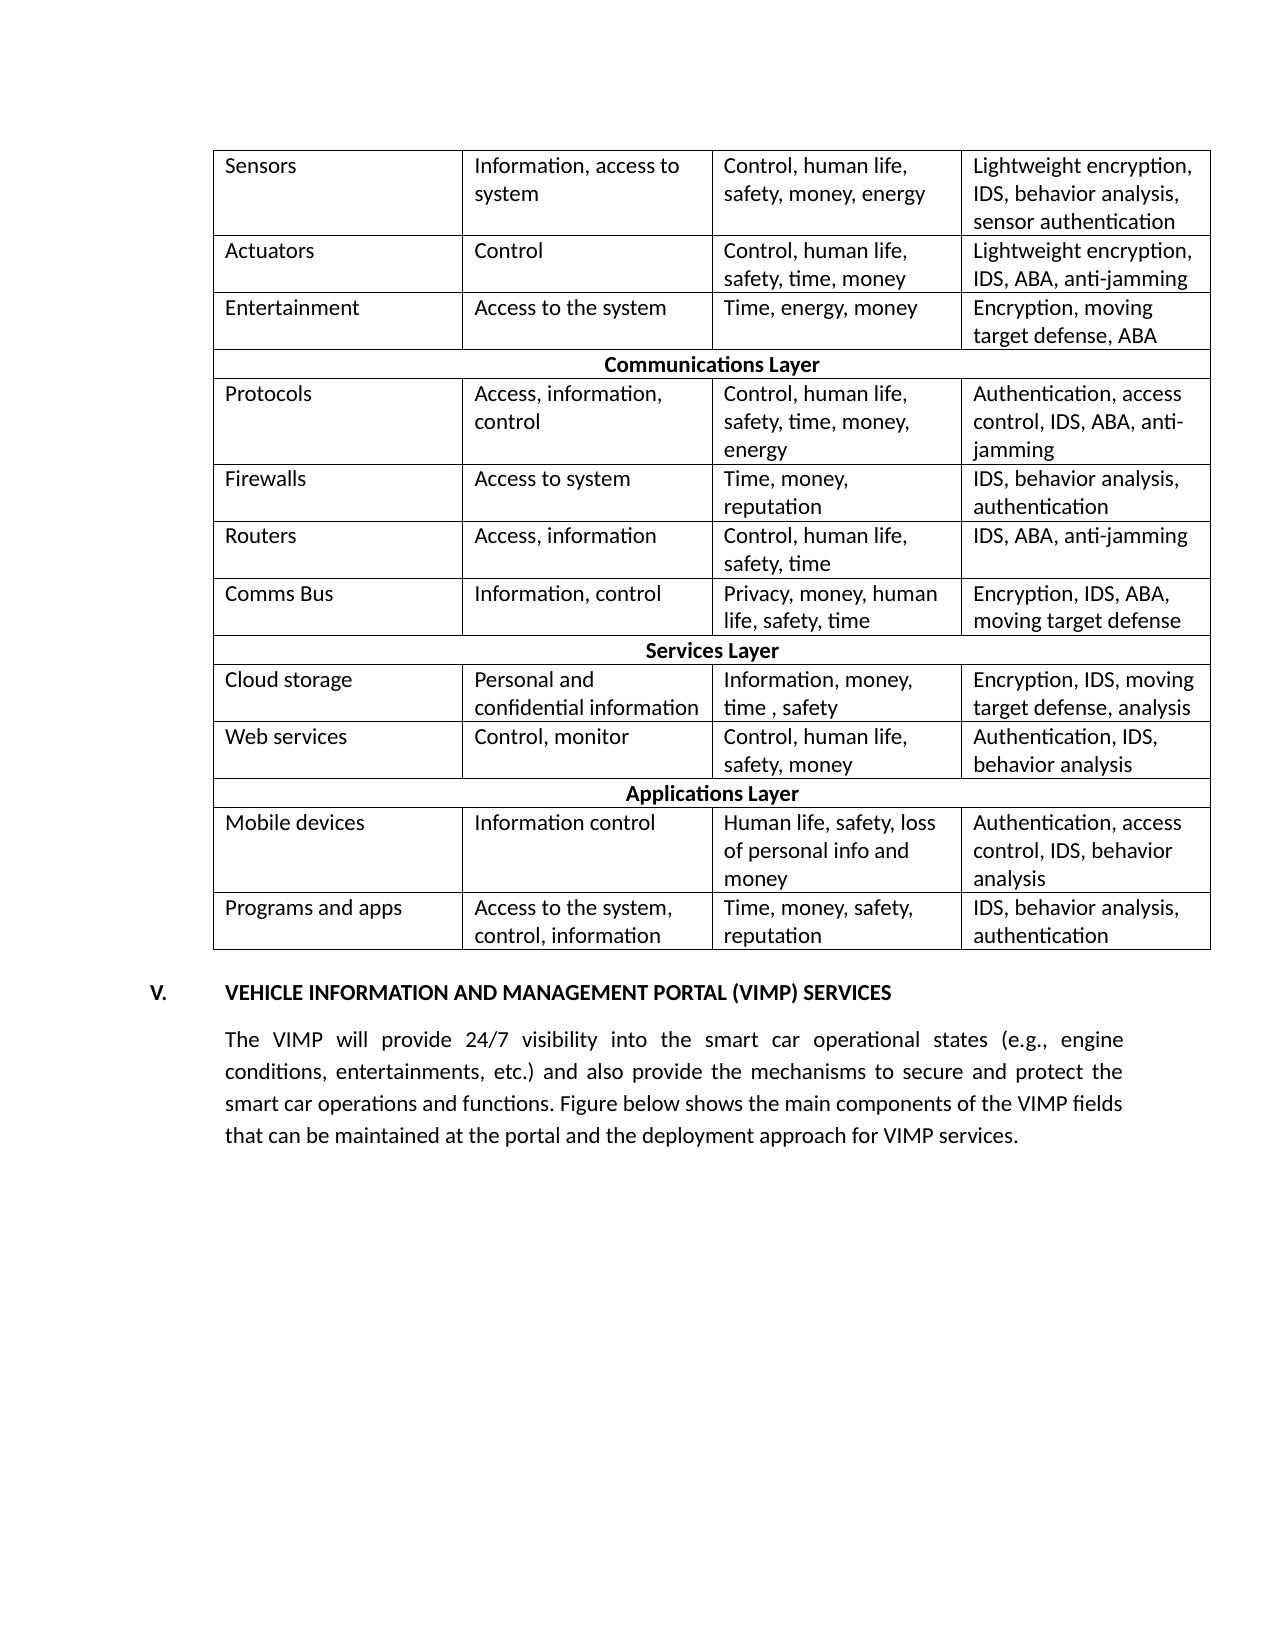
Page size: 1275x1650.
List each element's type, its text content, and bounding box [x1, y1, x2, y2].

table_cell Time, money, reputation [713, 465, 961, 521]
table_cell Time, money, safety, reputation [713, 893, 961, 949]
table_cell Control, human life, safety, time, money [713, 236, 961, 292]
table_cell Information, access to system [463, 151, 712, 235]
table_cell Applications Layer [214, 779, 1210, 807]
table_cell Information, control [463, 579, 712, 635]
table_cell Protocols [214, 379, 462, 463]
table_cell Firewalls [214, 465, 462, 521]
table_cell Information, money, time , safety [713, 665, 961, 721]
text The VIMP will provide 24/7 visibility into the smart car operational states (e.g., engine conditions, entertainments, etc.) and also provide the mechanisms to secure and protect the smart car operations and functions. Figure below shows the main components of the VIMP fields that can be maintained at the portal and the deployment approach for VIMP services. [225, 1025, 1125, 1150]
table_cell Authentication, IDS, behavior analysis [962, 722, 1210, 778]
table_cell Encryption, IDS, ABA, moving target defense [962, 579, 1210, 635]
table_cell Routers [214, 522, 462, 578]
table_cell Access to system [463, 465, 712, 521]
table_cell Access, information, control [463, 379, 712, 463]
table_cell Authentication, access control, IDS, behavior analysis [962, 808, 1210, 892]
table_cell IDS, behavior analysis, authentication [962, 893, 1210, 949]
table_cell Control, monitor [463, 722, 712, 778]
table_cell Control [463, 236, 712, 292]
table_cell Cloud storage [214, 665, 462, 721]
table_cell Human life, safety, loss of personal info and money [713, 808, 961, 892]
table_cell IDS, ABA, anti-jamming [962, 522, 1210, 578]
table_cell Access, information [463, 522, 712, 578]
table_cell Encryption, moving target defense, ABA [962, 293, 1210, 349]
table_cell Control, human life, safety, money [713, 722, 961, 778]
table_cell Authentication, access control, IDS, ABA, anti-jamming [962, 379, 1210, 463]
table_cell Control, human life, safety, time, money, energy [713, 379, 961, 463]
table_cell Services Layer [214, 636, 1210, 664]
table_cell Time, energy, money [713, 293, 961, 349]
table_cell Personal and confidential information [463, 665, 712, 721]
table_cell IDS, behavior analysis, authentication [962, 465, 1210, 521]
table_cell Web services [214, 722, 462, 778]
table_cell Programs and apps [214, 893, 462, 949]
table_cell Comms Bus [214, 579, 462, 635]
table_cell Lightweight encryption, IDS, ABA, anti-jamming [962, 236, 1210, 292]
table_cell Privacy, money, human life, safety, time [713, 579, 961, 635]
table_cell Entertainment [214, 293, 462, 349]
table_cell Sensors [214, 151, 462, 235]
table_cell Mobile devices [214, 808, 462, 892]
table_cell Actuators [214, 236, 462, 292]
table_cell Access to the system, control, information [463, 893, 712, 949]
table_cell Control, human life, safety, time [713, 522, 961, 578]
list VEHICLE INFORMATION AND MANAGEMENT PORTAL (VIMP) SERVICES [150, 978, 1125, 1006]
table_cell Communications Layer [214, 350, 1210, 378]
table_cell Access to the system [463, 293, 712, 349]
table_cell Encryption, IDS, moving target defense, analysis [962, 665, 1210, 721]
table_cell Information control [463, 808, 712, 892]
table_cell Lightweight encryption, IDS, behavior analysis, sensor authentication [962, 151, 1210, 235]
table_cell Control, human life, safety, money, energy [713, 151, 961, 235]
